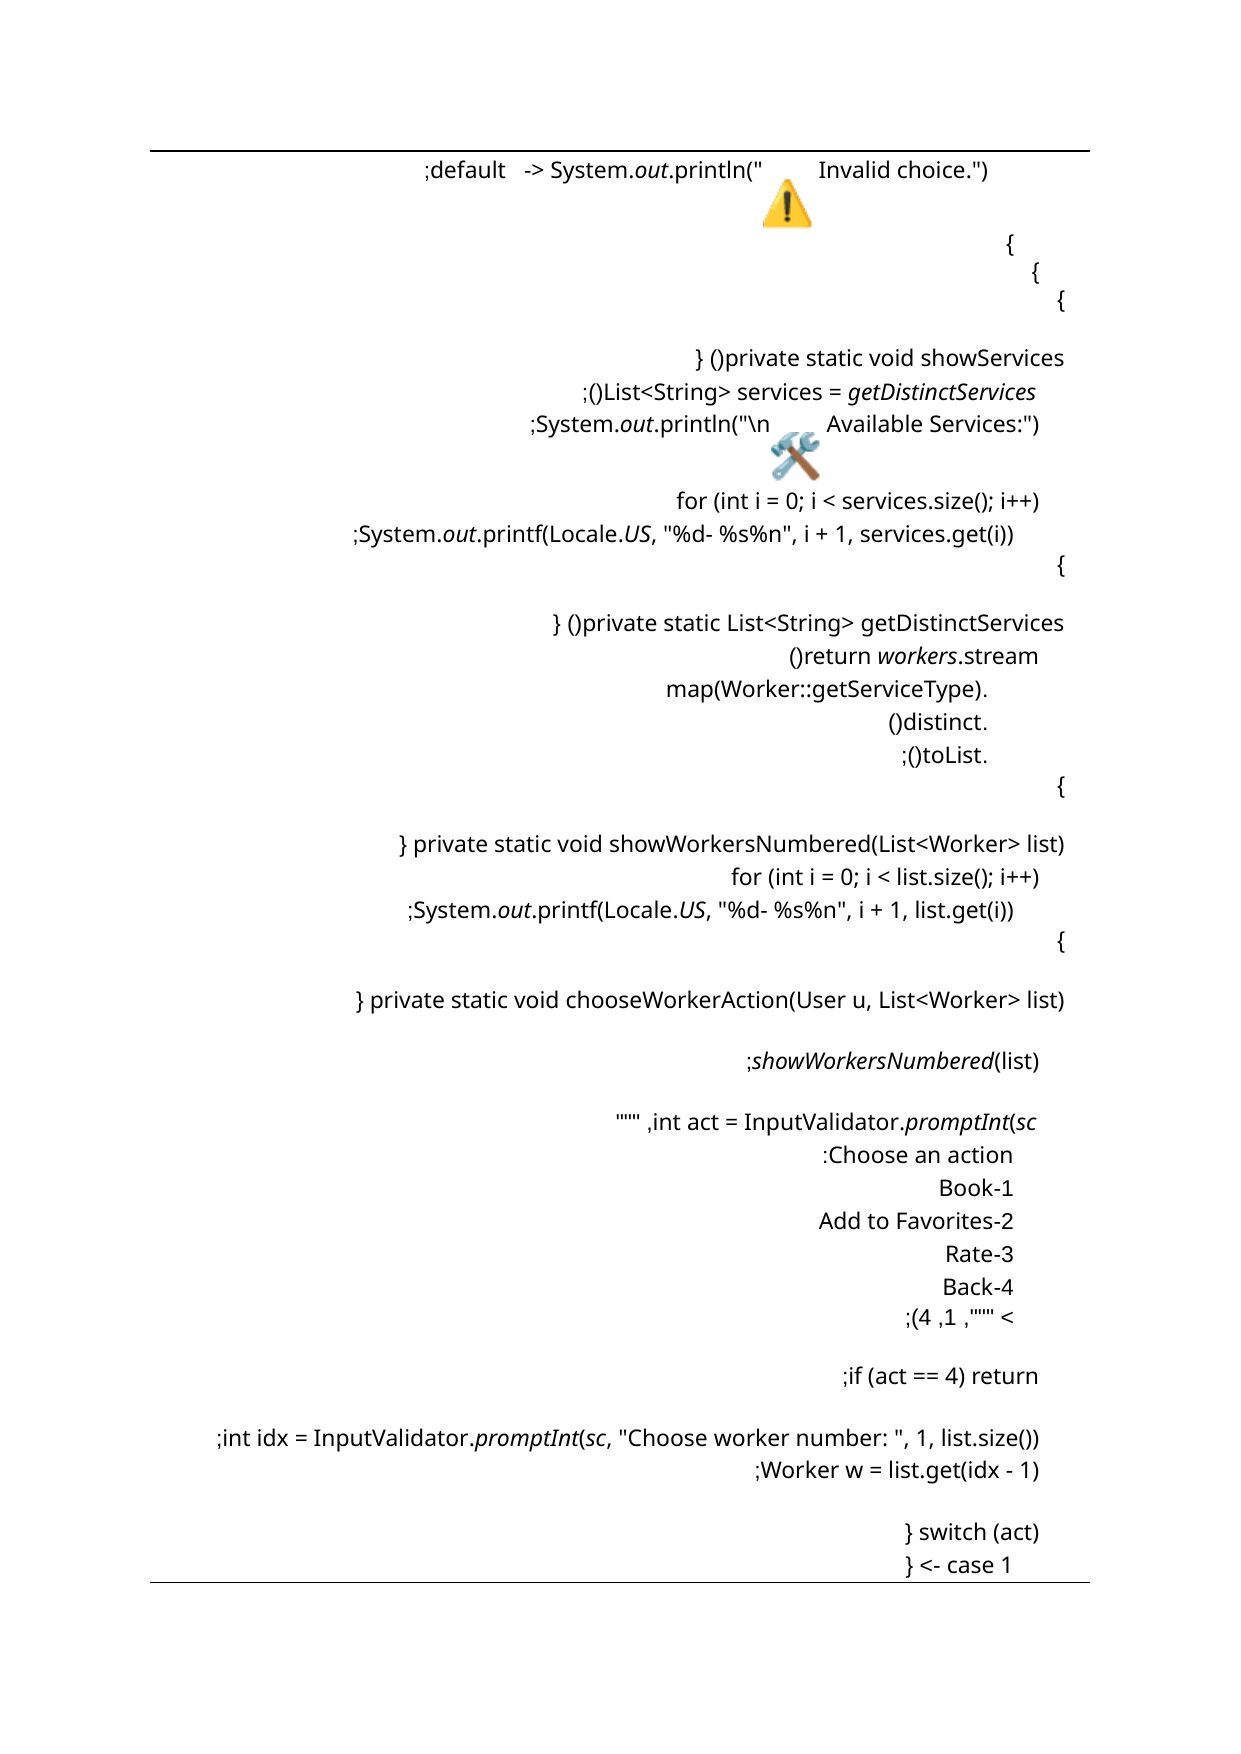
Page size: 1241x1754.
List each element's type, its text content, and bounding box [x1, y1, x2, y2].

text package quickcall; import java.util.*; // Scanner, ArrayList, List, Locale, Comparator import java.io.*; // File, PrintWriter, IOException public class Main { private static final Scanner sc = new Scanner(System.in); private static final ArrayList<Worker> workers = new ArrayList<>(); private static final ArrayList<User> users = new ArrayList<>(); private static final String SAVE_FILE = "saved_user.txt"; private static User currentUser = null; // Flags for search and sort public static class SearchSortFlags { public static final int SORT_BY_PRICE = 1; // 0001 public static final int SORT_BY_EXPERIENCE = 2; // 0010 public static final int FILTER_BY_NAME = 4; // 0100 } public static void main(String[] args) { Locale.setDefault(Locale.US); System.out.println(" Welcome to Quick Call!"); System.out.println(" This service is for Jerusalem residents only."); initSampleData(); boolean loaded = loadUser(); if (!loaded) { // لو ما تم تحميل حساب محفوظ أو رفض المستخدم الحساب المحفوظ String userName; while (true) { System.out.print("Enter your name: "); userName = sc.nextLine().trim(); if (userName.matches("[a-zA-Z ]+")) break; System.out.println(" Name must contain letters only."); } System.out.print("Enter your phone number: "); String phone = sc.nextLine().trim(); currentUser = new User(userName, phone); users.add(currentUser); System.out.print("Save this account for future use? 1-Yes / 2-No: "); if (sc.nextLine().trim().equals("1")) { try (PrintWriter out = new PrintWriter(SAVE_FILE)) { out.println(userName); out.println(phone); System.out.println(" Account saved successfully."); } catch (IOException e) { System.out.println(" Error saving account."); } } } while (true) { System.out.println("\n1-Worker 2-User 3-Exit "); String choice = InputValidator.promptNonEmpty(sc, "Choose: "); switch (choice) { case "1" -> registerWorker(); case "2" -> userFlow(); case "3" -> { System.out.println(" Goodbye!"); return; } default -> System.out.println(" Invalid choice."); } } } private static boolean loadUser() { File f = new File(SAVE_FILE); if (!f.exists()) return false; try (Scanner file = new Scanner(f)) { String name = file.nextLine(); String phone = file.nextLine(); System.out.printf("\nSaved account found for %s. Use it? 1-Yes / 2-No: ", name); if (sc.nextLine().trim().equals("1")) { currentUser = new User(name, phone); users.add(currentUser); return true; } } catch (Exception ignored) {} return false; } private static void registerWorker() { System.out.println("\n Register a new worker"); String n = InputValidator.promptNonEmpty(sc, "Name: "); String p = InputValidator.promptPhone10(sc, "Phone (10 digits): "); List<String> serviceTypes = getDistinctServices(); System.out.println("Choose a service type:"); for (int i = 0; i < serviceTypes.size(); i++) { System.out.println((i + 1) + ". " + serviceTypes.get(i)); } System.out.println((serviceTypes.size() + 1) + ". Another service"); int choice; while (true) { choice = InputValidator.promptInt(sc, "Enter your choice (number): ", 1, serviceTypes.size() + 1); if (choice >= 1 && choice <= serviceTypes.size() + 1) break; System.out.println(" Invalid choice. Try again."); } String s; if (choice == serviceTypes.size() + 1) { s = InputValidator.promptNonEmpty(sc, "Enter the new service type: "); } else { s = serviceTypes.get(choice - 1); } double pr = InputValidator.promptDouble(sc, "Price (₪): ", 1, 10_000); int exp = InputValidator.promptInt(sc, "Years of experience: ", 0, 100); // New workers do NOT have rating by default (false) workers.add(new Worker(n, p, s, pr, exp, true)); // isNewWorker = true for "new" emoji System.out.println(" Worker added."); } private static void userFlow() { if (currentUser == null) { System.out.println("\n Register as a user"); String n; while (true) { n = InputValidator.promptNonEmpty(sc, "Name: "); if (n.matches("[a-zA-Z ]+")) break; System.out.println(" Name must contain letters only."); } String p = InputValidator.promptPhone10(sc, "Phone (10 digits): "); currentUser = new User(n, p); users.add(currentUser); System.out.print("Save this account for future use? 1-Yes / 2-No: "); if (sc.nextLine().trim().equals("1")) { try (PrintWriter out = new PrintWriter(SAVE_FILE)) { out.println(n); out.println(p); System.out.println(" Account saved successfully."); } catch (IOException e) { System.out.println(" Error saving account."); } } } while (true) { System.out.println(""" \n1-View Services 2-Search by Service 3-Search by Name 4-Sort Workers 5-Add to Favorites 6-Show Favorites 7-Book Worker 8-Rate Worker 9-Show Worker Ratings 10-Search History 11-Back"""); String op = InputValidator.promptNonEmpty(sc, "Choose: "); switch (op) { case "1" -> showServices(); case "2" -> searchByService(currentUser); case "3" -> searchByName(currentUser); case "4" -> sortWorkers(); case "5" -> addToFav(currentUser); case "6" -> currentUser.fav().show(); case "7" -> book(); case "8" -> rate(); case "9" -> showRatings(); case "10" -> currentUser.showHistory(); case "11" -> { return; } default -> System.out.println(" Invalid choice."); } } } private static void showServices() { List<String> services = getDistinctServices(); System.out.println("\n Available Services:"); for (int i = 0; i < services.size(); i++) System.out.printf(Locale.US, "%d- %s%n", i + 1, services.get(i)); } private static List<String> getDistinctServices() { return workers.stream() .map(Worker::getServiceType) .distinct() .toList(); } private static void showWorkersNumbered(List<Worker> list) { for (int i = 0; i < list.size(); i++) System.out.printf(Locale.US, "%d- %s%n", i + 1, list.get(i)); } private static void chooseWorkerAction(User u, List<Worker> list) { showWorkersNumbered(list); int act = InputValidator.promptInt(sc, """ Choose an action: 1-Book 2-Add to Favorites 3-Rate 4-Back > """, 1, 4); if (act == 4) return; int idx = InputValidator.promptInt(sc, "Choose worker number: ", 1, list.size()); Worker w = list.get(idx - 1); switch (act) { case 1 -> { ChatSimulator.startChat(sc, w); u.addBooking(w); } case 2 -> u.fav().addWorker(w); case 3 -> { if (!u.hasBooked(w)) { System.out.println(" You must book the worker before rating."); break; } int r = InputValidator.promptInt(sc, "Rating (1-5): ", 1, 5); w.addRating(r); } } } private static List<Worker> searchAndSortWorkersWithFlags(int flags, String nameFilter) { List<Worker> result = new ArrayList<>(workers); if ((flags & SearchSortFlags.FILTER_BY_NAME) != 0 && nameFilter != null && !nameFilter.isEmpty()) { result = result.stream() .filter(w -> w.getName().equalsIgnoreCase(nameFilter)) .toList(); } if ((flags & SearchSortFlags.SORT_BY_PRICE) != 0) { result.sort(Comparator.comparingDouble(Worker::getPrice)); } if ((flags & SearchSortFlags.SORT_BY_EXPERIENCE) != 0) { result.sort((a, b) -> Integer.compare(b.getExperienceYears(), a.getExperienceYears())); } return result; } private static void searchByService(User u) { List<String> list = getDistinctServices(); showServices(); int idx = InputValidator.promptInt(sc, "Choose a service: ", 1, list.size()); String service = list.get(idx - 1); u.addSearch("Service: " + service); List<Worker> filtered = workers.stream() .filter(w -> w.getServiceType().equalsIgnoreCase(service)) .toList(); if (filtered.isEmpty()) { System.out.println(" No matching workers found."); return; } chooseWorkerAction(u, filtered); } private static void searchByName(User u) { String n = InputValidator.promptNonEmpty(sc, "Worker name: "); u.addSearch("Name: " + n); int flags = SearchSortFlags.FILTER_BY_NAME; List<Worker> filtered = searchAndSortWorkersWithFlags(flags, n); if (filtered.isEmpty()) System.out.println(" Not found."); else chooseWorkerAction(u, filtered); } private static void sortWorkers() { System.out.println("\nSort workers by service separately:"); List<String> services = getDistinctServices(); System.out.println("Sort by: 1-Price | 2-Experience"); String c = InputValidator.promptNonEmpty(sc, "Choose sorting criteria: "); int flags = 0; if (c.equals("1")) flags = SearchSortFlags.SORT_BY_PRICE; else if (c.equals("2")) flags = SearchSortFlags.SORT_BY_EXPERIENCE; else { System.out.println(" Invalid option."); return; } for (String service : services) { System.out.println("\n Service: " + service); List<Worker> filtered = workers.stream() .filter(w -> w.getServiceType().equalsIgnoreCase(service)) .toList(); filtered = sortListWithFlags(filtered, flags); filtered.forEach(System.out::println); } } private static List<Worker> sortListWithFlags(List<Worker> list, int flags) { List<Worker> sorted = new ArrayList<>(list); if ((flags & SearchSortFlags.SORT_BY_PRICE) != 0) { sorted.sort(Comparator.comparingDouble(Worker::getPrice)); } if ((flags & SearchSortFlags.SORT_BY_EXPERIENCE) != 0) { sorted.sort((a, b) -> Integer.compare(b.getExperienceYears(), a.getExperienceYears())); } return sorted; } private static void addToFav(User u) { String t = InputValidator.promptNonEmpty(sc, "Add: 1-Service | 2-Worker: "); if (t.equals("1")) { String s = InputValidator.promptNonEmpty(sc, "Service name: "); u.fav().addService(s); } else if (t.equals("2")) { String n = InputValidator.promptNonEmpty(sc, "Worker name: "); workers.stream() .filter(w -> w.getName().equalsIgnoreCase(n)) .findFirst() .ifPresentOrElse(u.fav()::addWorker, () -> System.out.println(" Not found.")); } else System.out.println(" Invalid option."); } private static void book() { String n = InputValidator.promptNonEmpty(sc, "Worker to book: "); workers.stream() .filter(w -> w.getName().equalsIgnoreCase(n)) .findFirst() .ifPresentOrElse(w -> { ChatSimulator.startChat(sc, w); currentUser.addBooking(w); }, () -> System.out.println(" Not found.")); } private static void rate() { String n = InputValidator.promptNonEmpty(sc, "Worker to rate: "); workers.stream() .filter(w -> w.getName().equalsIgnoreCase(n)) .findFirst() .ifPresentOrElse(w -> { if (!currentUser.hasBooked(w)) { System.out.println(" You must book the worker before rating."); return; } int r = InputValidator.promptInt(sc, "Rating (1-5): ", 1, 5); w.addRating(r); }, () -> System.out.println(" Not found.")); } private static void showRatings() { String n = InputValidator.promptNonEmpty(sc, "Worker name: "); workers.stream() .filter(w -> w.getName().equalsIgnoreCase(n)) .findFirst() .ifPresentOrElse(Worker::showRatings, () -> System.out.println(" Not found.")); } private static void initSampleData() { // Adding initial workers with default rating = 5 (for example) workers.addAll(List.of( new Worker("Yoav", "0501234567", "Electrician", 150.0, 5, true), new Worker("Daniel", "0509999999", "Electrician", 130.0, 4, true), new Worker("Gadi", "0511111111", "Electrician", 140.0, 6, true), new Worker("Liron", "0533333333", "Electrician", 200.0, 7, true), new Worker("Noam", "0544444444", "Mechanic", 190.0, 6, true), new Worker("Alkanah", "0555555555", "Mechanic", 180.0, 5, true), new Worker("Lior", "0566666666", "Mechanic", 170.0, 4, true), new Worker("Gilad", "0577777777", "Mechanic", 160.0, 3, true), new Worker("Shira", "0588888888", "Cleaner", 100.0, 3, true), new Worker("Tamar", "0599999999", "Cleaner", 110.0, 4, true), new Worker("Yael", "0522222222", "Cleaner", 95.0, 2, true), new Worker("Hadas", "0523333333", "Cleaner", 105.0, 5, true), new Worker("Itay", "0524444444", "Carpenter", 170.0, 4, true), new Worker("Bar", "0525555555", "Carpenter", 180.0, 6, true), new Worker("Alon", "0526666666", "Carpenter", 175.0, 5, true), new Worker("Gal", "0527777777", "Carpenter", 165.0, 3, true) )); } } [150, 152, 1090, 1582]
